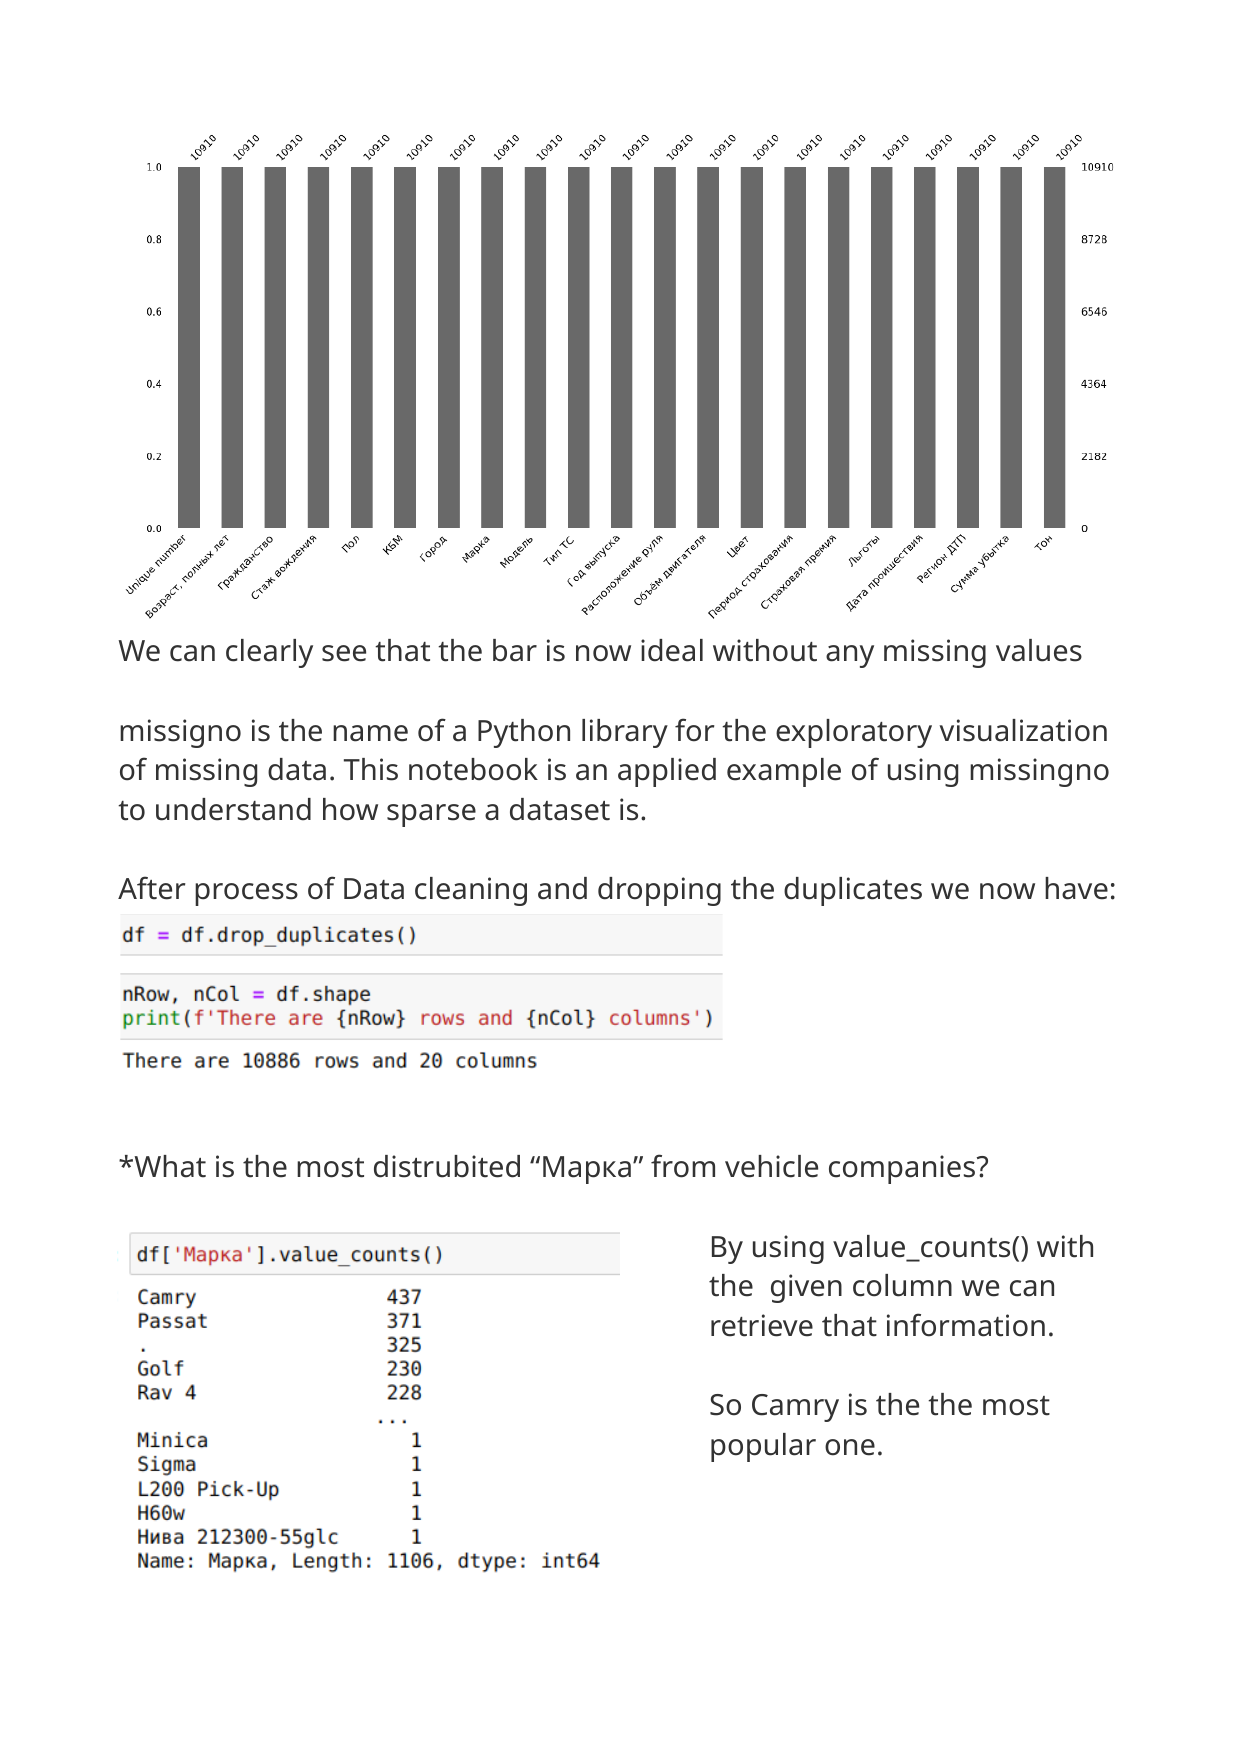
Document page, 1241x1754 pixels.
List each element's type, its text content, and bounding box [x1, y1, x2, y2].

text So Camry is the the most popular one. [620, 1384, 1122, 1464]
picture [118, 118, 1123, 631]
picture [117, 1225, 620, 1574]
text *What is the most distrubited “Марка” from vehicle companies? [118, 1146, 1122, 1186]
picture [120, 914, 723, 1079]
text After process of Data cleaning and dropping the duplicates we now have: [118, 869, 1122, 908]
text By using value_counts() with the given column we can retrieve that information. [620, 1226, 1122, 1345]
text missigno is the name of a Python library for the exploratory visualization of missing data. This notebook is an applied example of using missingno to understand how sparse a dataset is. [118, 710, 1122, 829]
text We can clearly see that the bar is now ideal without any missing values [118, 631, 1122, 670]
